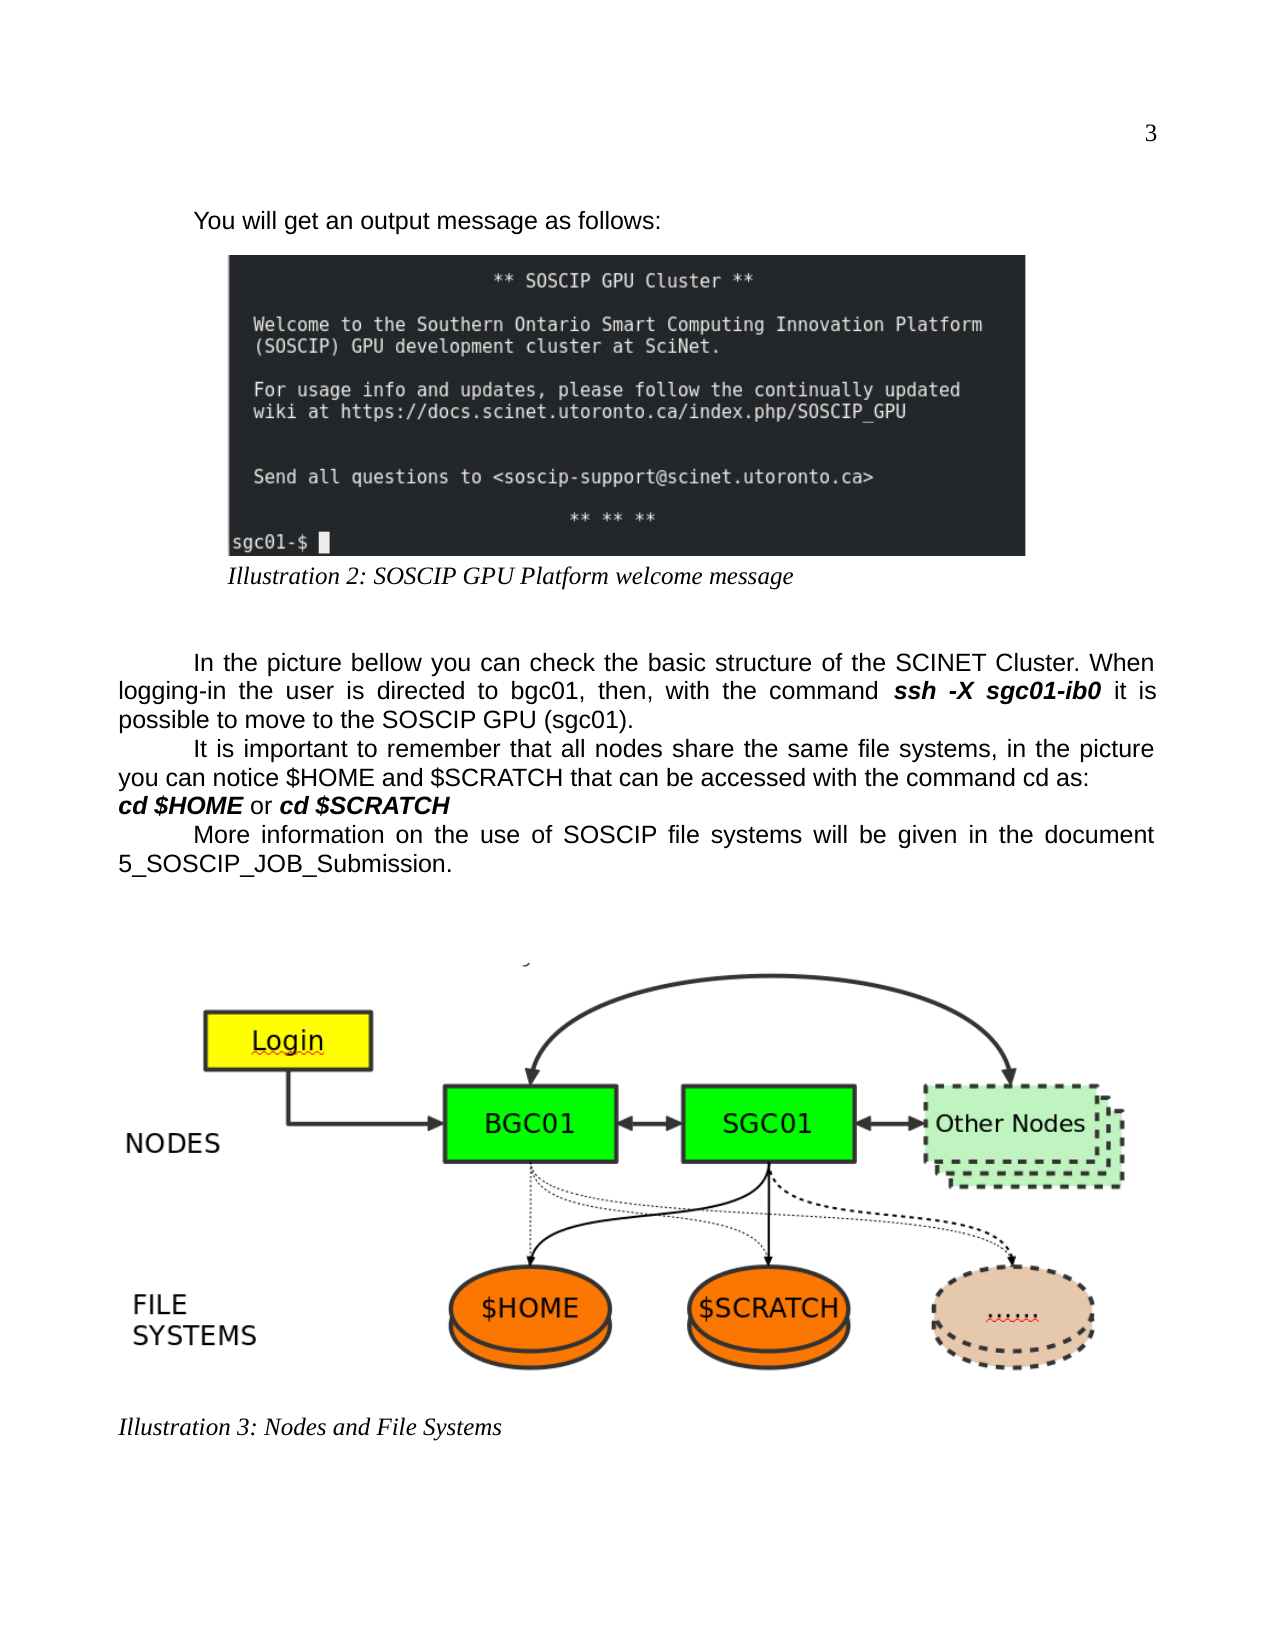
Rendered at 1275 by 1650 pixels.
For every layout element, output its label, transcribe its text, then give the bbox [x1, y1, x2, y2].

picture [118, 963, 1157, 1407]
text You will get an output message as follows: [118, 206, 1157, 234]
text Illustration 2: SOSCIP GPU Platform welcome message [227, 556, 1025, 590]
text Illustration 3: Nodes and File Systems [118, 1407, 1157, 1441]
text cd $HOME or cd $SCRATCH [118, 791, 1157, 820]
text In the picture bellow you can check the basic structure of the SCINET Cluster. When logging-in the user is directed to bgc01, then, with the command ssh -X sgc01-ib0 it is possible to move to the SOSCIP GPU (sgc01). [118, 647, 1157, 734]
text It is important to remember that all nodes share the same file systems, in the picture you can notice $HOME and $SCRATCH that can be accessed with the command cd as: [118, 734, 1157, 791]
text More information on the use of SOSCIP file systems will be given in the document 5_SOSCIP_JOB_Submission. [118, 820, 1157, 877]
picture [227, 255, 1026, 556]
